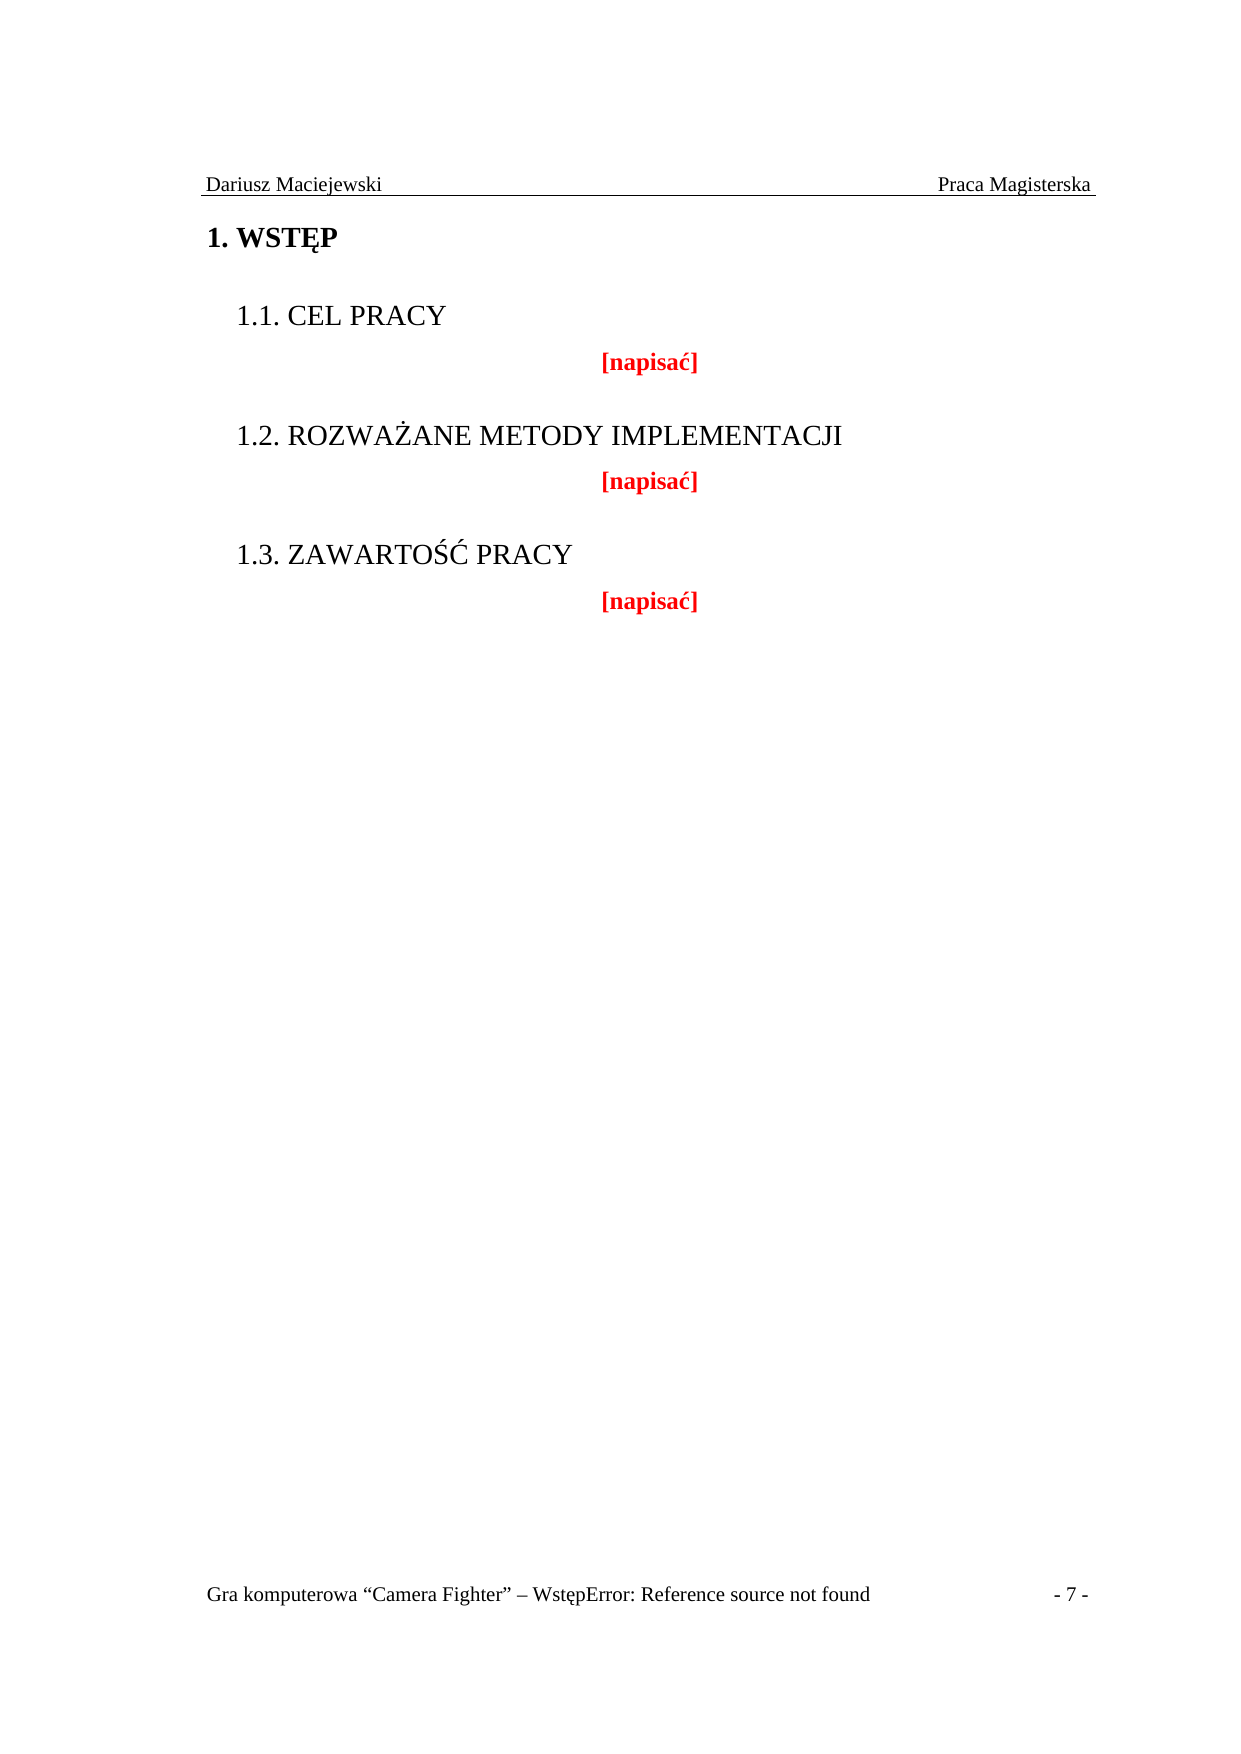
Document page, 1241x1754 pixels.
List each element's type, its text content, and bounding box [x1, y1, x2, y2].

subtitle Zawartość pracy [207, 538, 1092, 571]
text [napisać] [207, 467, 1092, 495]
text [napisać] [207, 348, 1092, 376]
subtitle Cel pracy [207, 299, 1092, 332]
subtitle Wstęp [207, 221, 1092, 254]
text [napisać] [207, 587, 1092, 614]
subtitle Rozważane metody implementacji [207, 419, 1092, 451]
